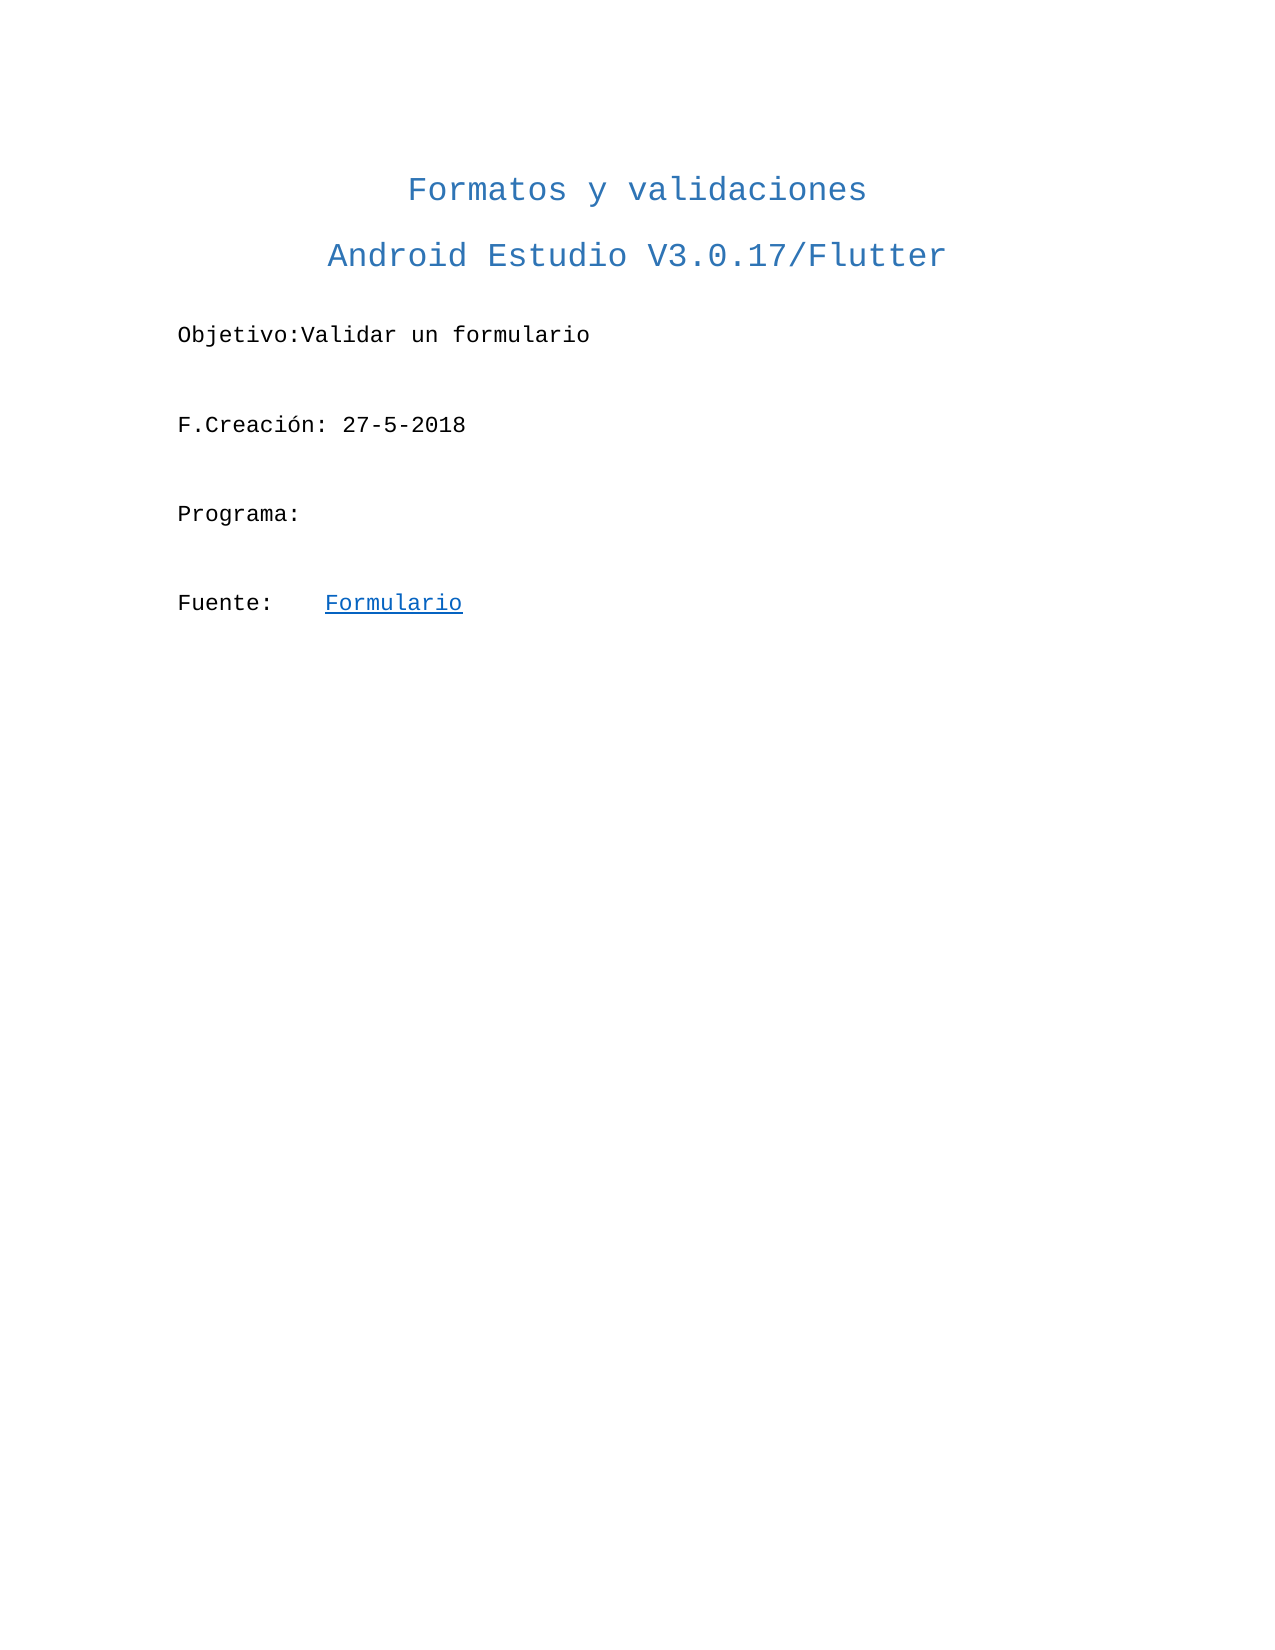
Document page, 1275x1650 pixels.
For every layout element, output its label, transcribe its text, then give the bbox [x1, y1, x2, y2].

subtitle Android Estudio V3.0.17/Flutter [177, 238, 1098, 276]
text Objetivo:Validar un formulario [177, 324, 1098, 350]
text Fuente: Formulario [177, 591, 1098, 617]
text F.Creación: 27-5-2018 [177, 413, 1098, 439]
text Programa: [177, 502, 1098, 528]
subtitle Formatos y validaciones [177, 173, 1098, 210]
